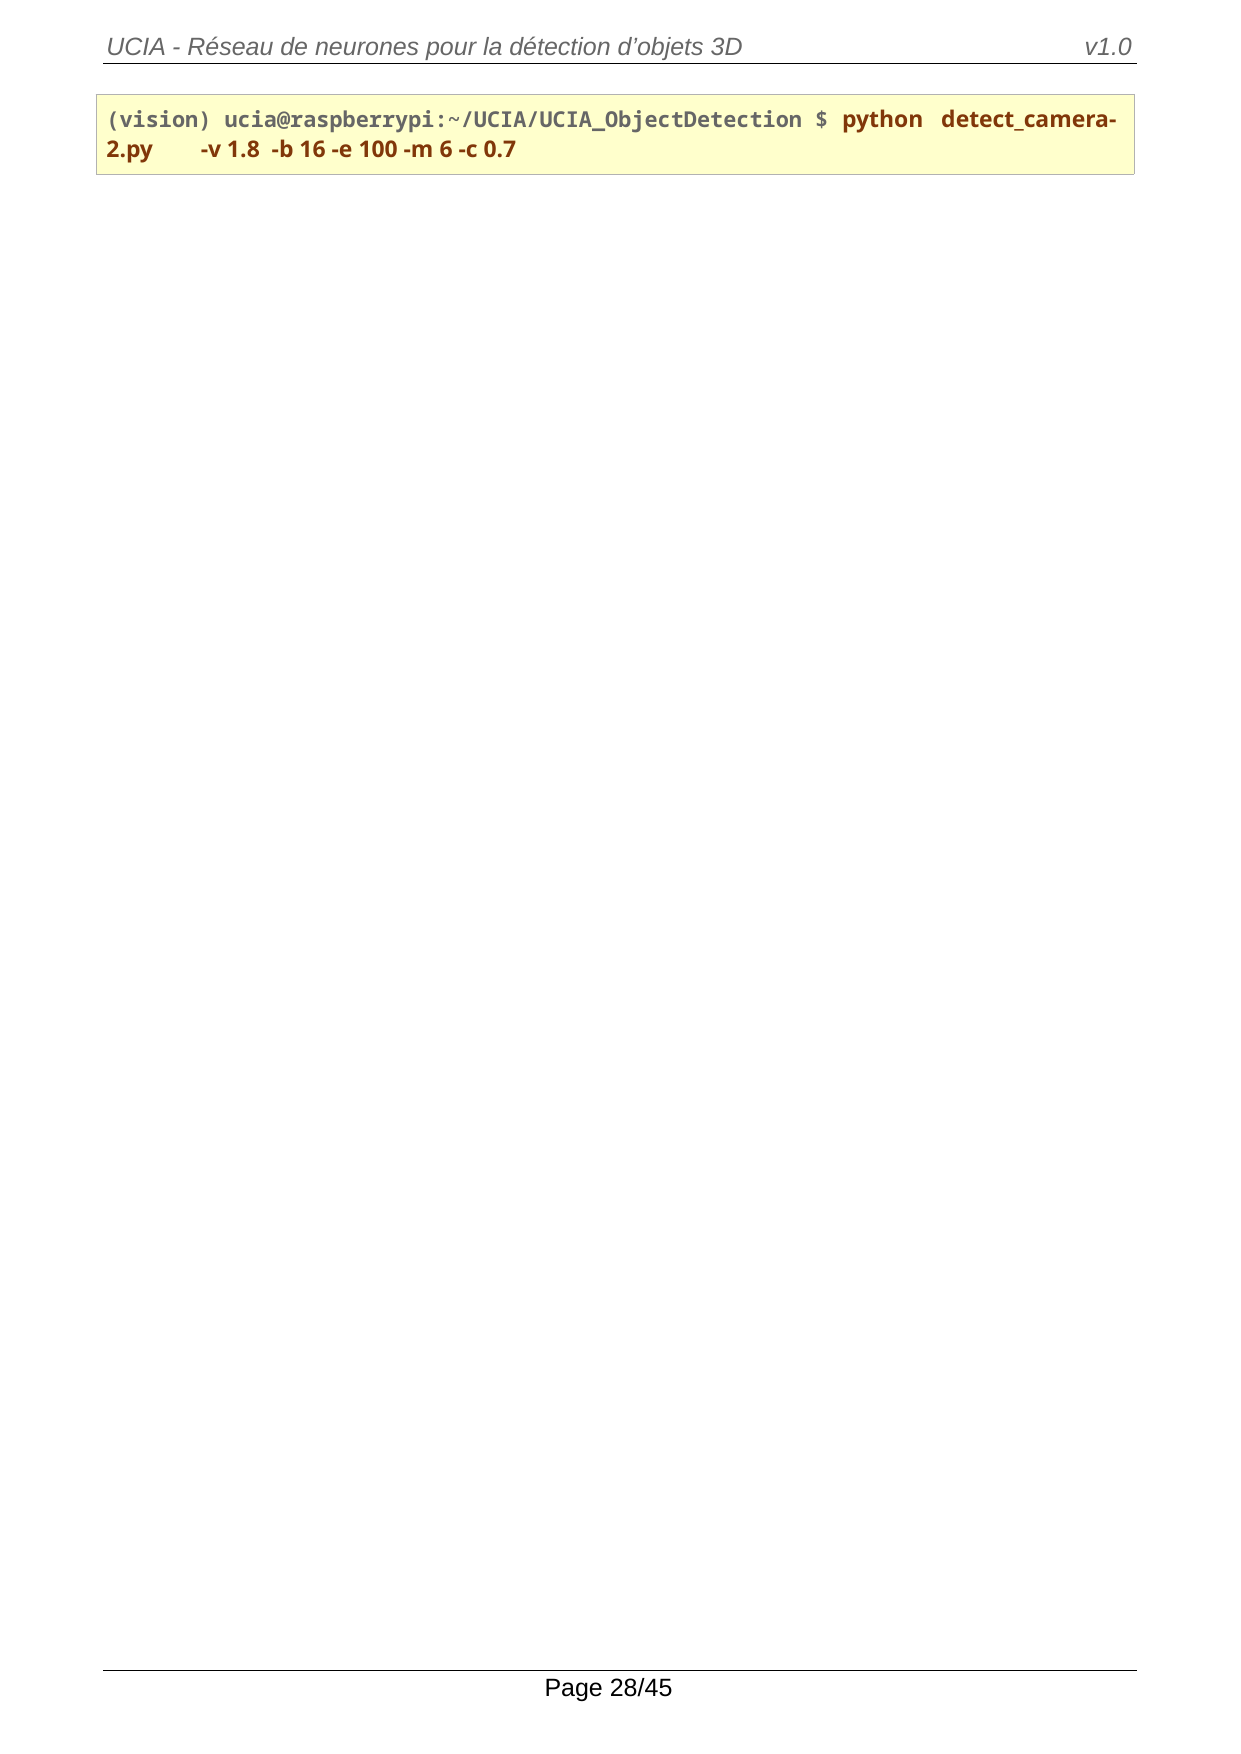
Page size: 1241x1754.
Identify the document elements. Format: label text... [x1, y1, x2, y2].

text (vision) ucia@raspberrypi:~/UCIA/UCIA_ObjectDetection $ python detect_camera-2.py -v 1.8 -b 16 -e 100 -m 6 -c 0.7 [97, 95, 1134, 174]
